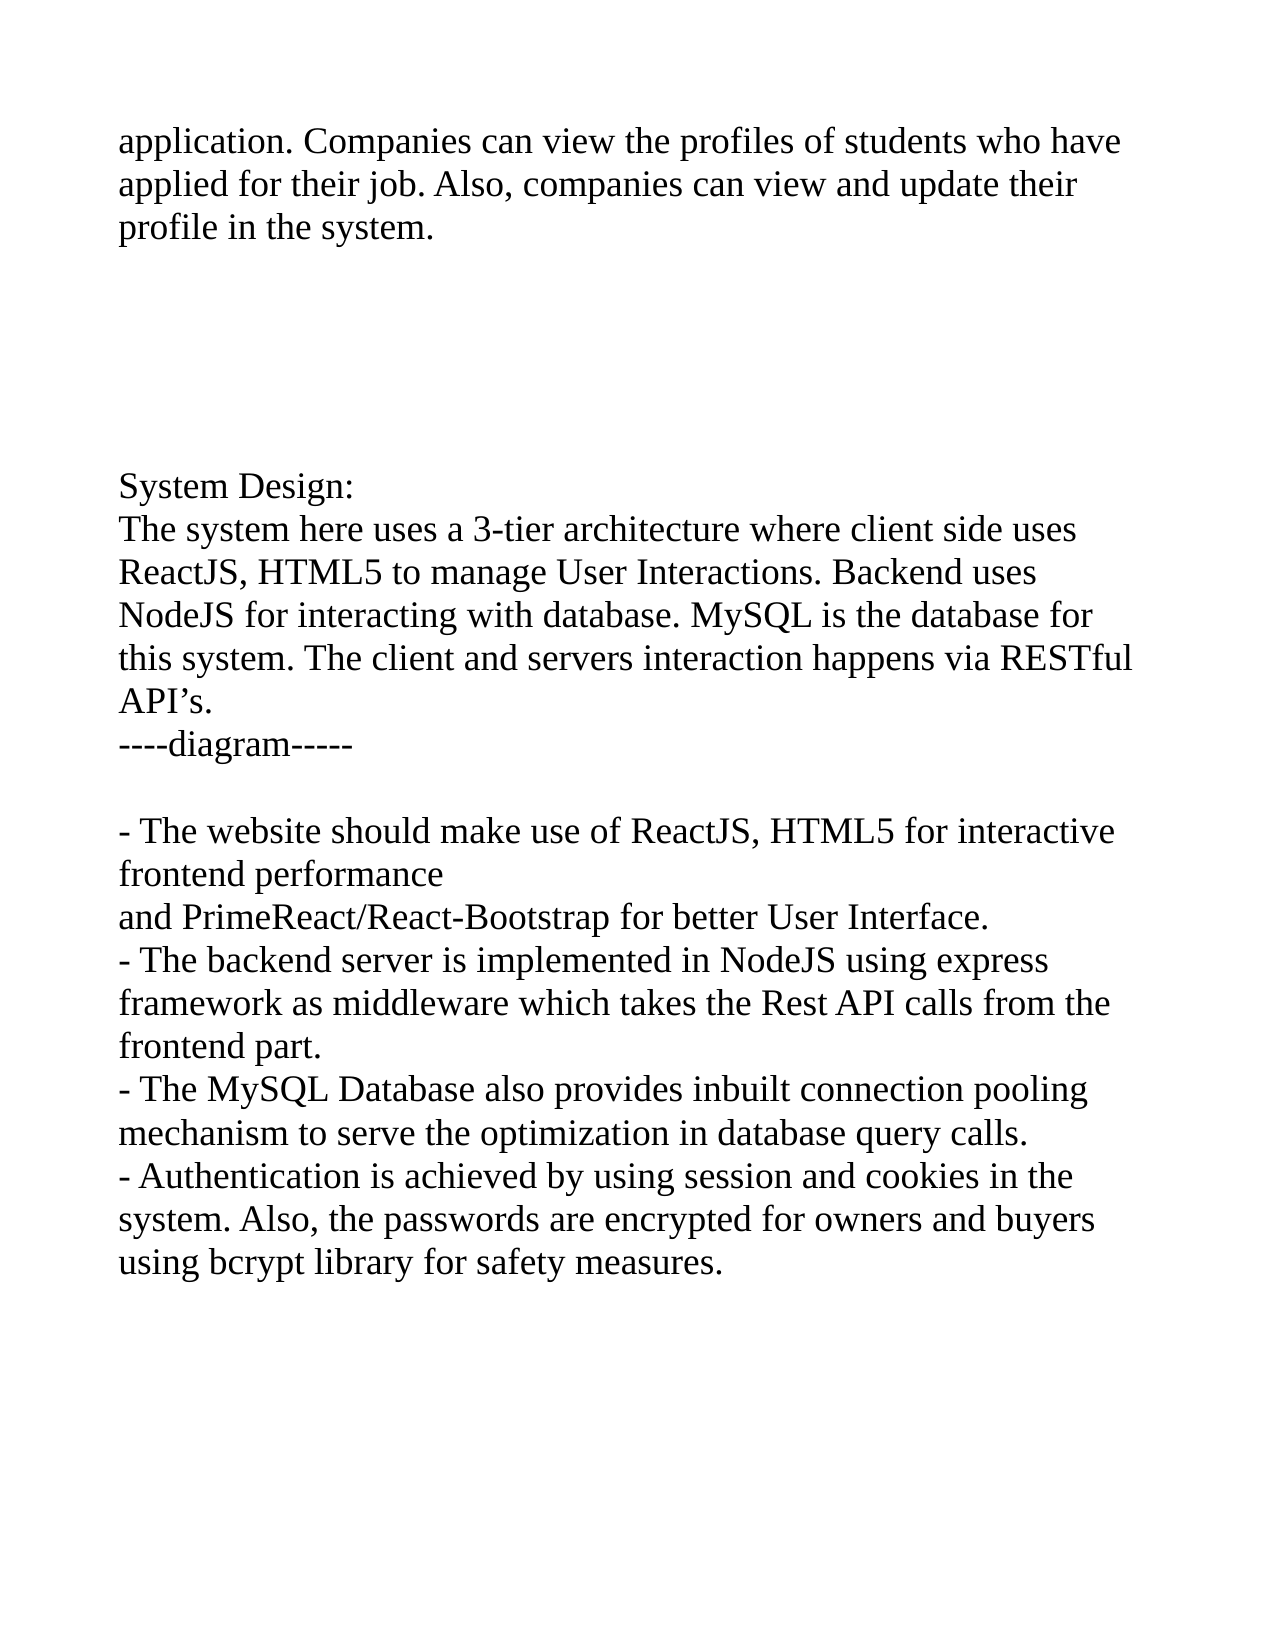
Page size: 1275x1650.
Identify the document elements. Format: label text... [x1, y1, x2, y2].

text The system here uses a 3-tier architecture where client side uses ReactJS, HTML5 to manage User Interactions. Backend uses NodeJS for interacting with database. MySQL is the database for this system. The client and servers interaction happens via RESTful API’s. [118, 506, 1157, 722]
text application. Companies can view the profiles of students who have applied for their job. Also, companies can view and update their profile in the system. [118, 118, 1157, 247]
text - Authentication is achieved by using session and cookies in the system. Also, the passwords are encrypted for owners and buyers using bcrypt library for safety measures. [118, 1153, 1157, 1282]
text - The MySQL Database also provides inbuilt connection pooling mechanism to serve the optimization in database query calls. [118, 1067, 1157, 1153]
text ----diagram----- [118, 722, 1157, 765]
text - The website should make use of ReactJS, HTML5 for interactive frontend performance [118, 808, 1157, 894]
text - The backend server is implemented in NodeJS using express framework as middleware which takes the Rest API calls from the frontend part. [118, 937, 1157, 1067]
text and PrimeReact/React-Bootstrap for better User Interface. [118, 894, 1157, 937]
text System Design: [118, 463, 1157, 506]
